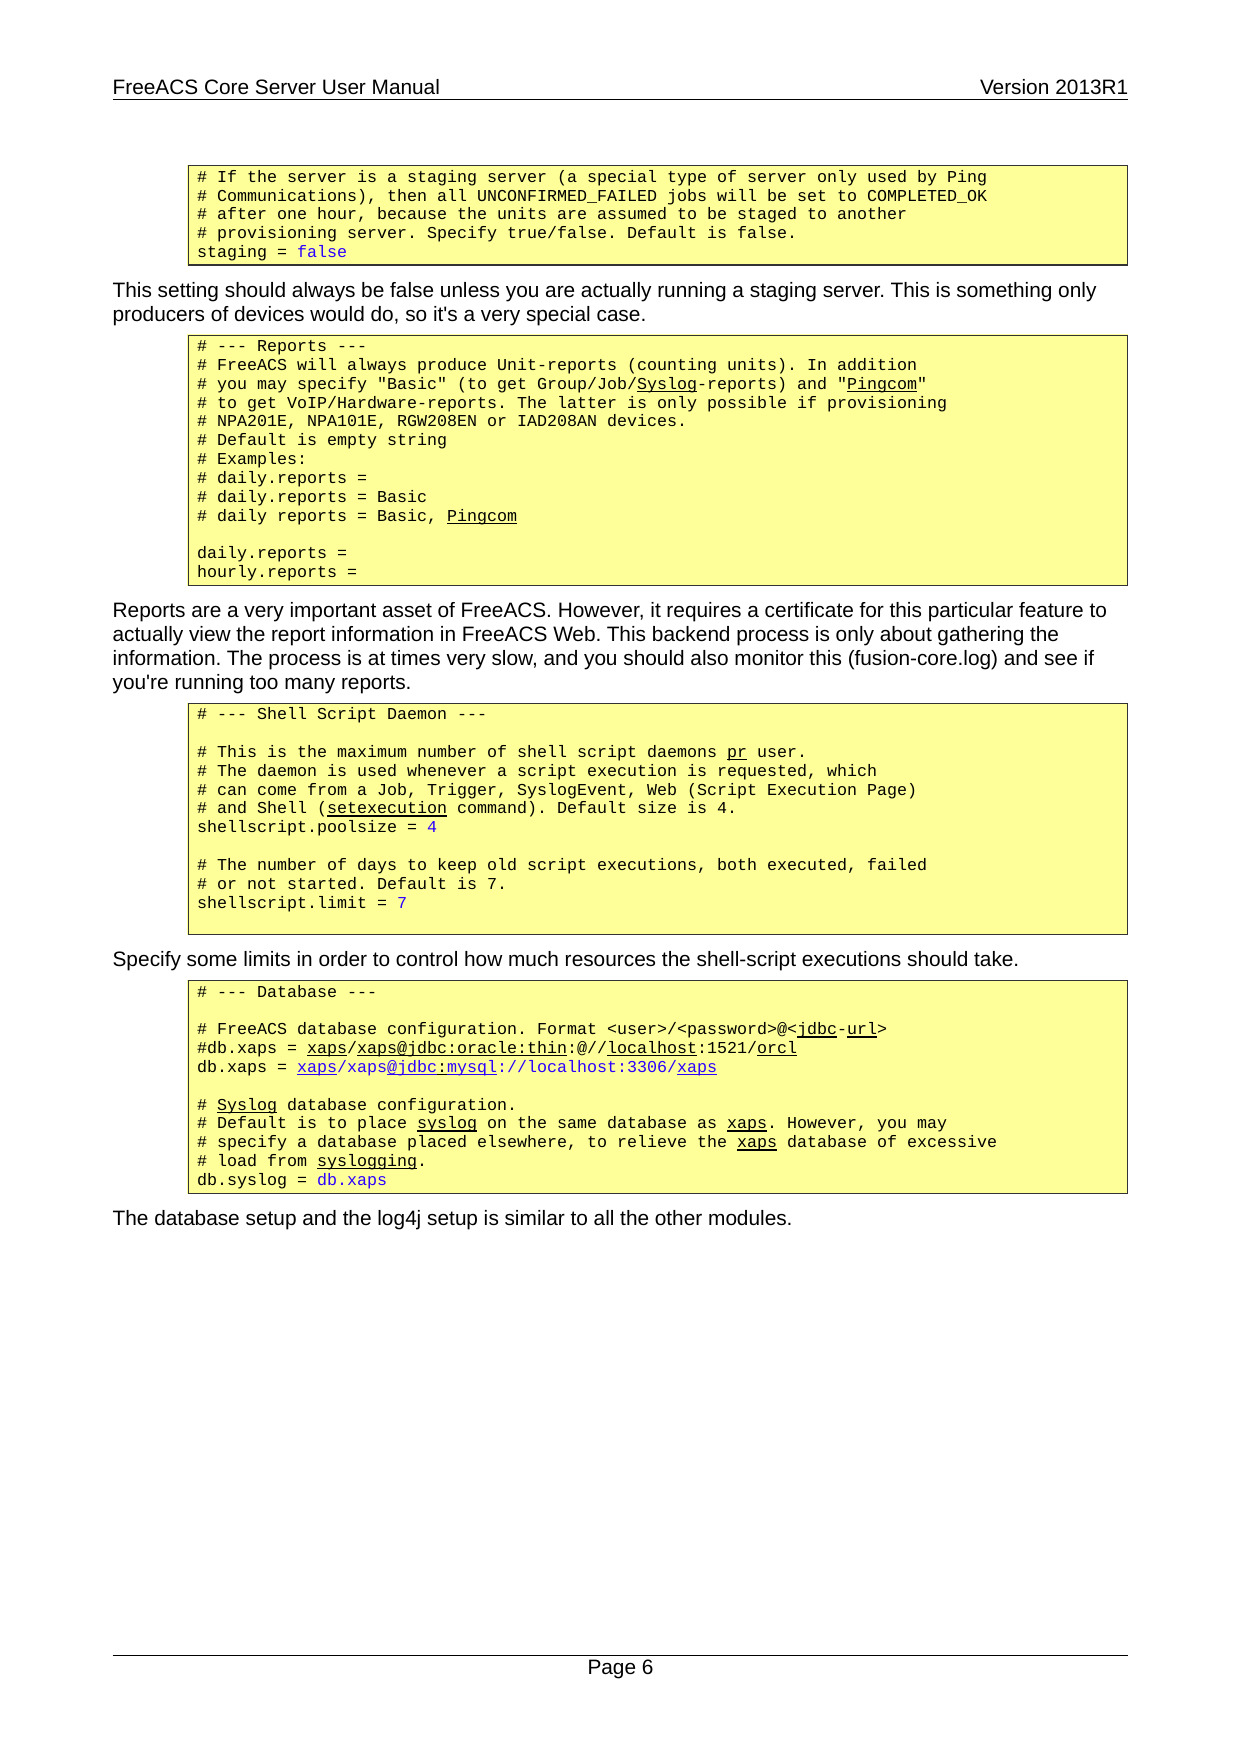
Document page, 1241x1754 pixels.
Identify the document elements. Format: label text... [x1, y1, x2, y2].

text This setting should always be false unless you are actually running a staging server. This is something only producers of devices would do, so it's a very special case. [112, 278, 1128, 326]
text Reports are a very important asset of FreeACS. However, it requires a certificate for this particular feature to actually view the report information in FreeACS Web. This backend process is only about gathering the information. The process is at times very slow, and you should also monitor this (fusion-core.log) and see if you're running too many reports. [112, 598, 1128, 694]
text # The daemon is used whenever a script execution is requested, which [189, 759, 1127, 778]
text # daily reports = Basic, Pingcom [189, 504, 1127, 523]
text # to get VoIP/Hardware-reports. The latter is only possible if provisioning [189, 391, 1127, 410]
text db.syslog = db.xaps [189, 1168, 1127, 1193]
text # NPA201E, NPA101E, RGW208EN or IAD208AN devices. [189, 410, 1127, 429]
text # --- Shell Script Daemon --- [189, 704, 1127, 721]
text # provisioning server. Specify true/false. Default is false. [189, 222, 1127, 241]
text # FreeACS will always produce Unit-reports (counting units). In addition [189, 353, 1127, 372]
text # Default is to place syslog on the same database as xaps. However, you may [189, 1112, 1127, 1131]
text # and Shell (setexecution command). Default size is 4. [189, 797, 1127, 816]
text # specify a database placed elsewhere, to relieve the xaps database of excessive [189, 1131, 1127, 1150]
text # load from syslogging. [189, 1150, 1127, 1168]
text # daily.reports = [189, 466, 1127, 485]
text daily.reports = [189, 542, 1127, 561]
text # The number of days to keep old script executions, both executed, failed [189, 853, 1127, 872]
text # after one hour, because the units are assumed to be staged to another [189, 203, 1127, 222]
text Specify some limits in order to control how much resources the shell-script executions should take. [112, 947, 1128, 971]
text # Examples: [189, 448, 1127, 466]
text shellscript.poolsize = 4 [189, 816, 1127, 834]
text The database setup and the log4j setup is similar to all the other modules. [112, 1206, 1128, 1229]
text hourly.reports = [189, 561, 1127, 585]
text # can come from a Job, Trigger, SyslogEvent, Web (Script Execution Page) [189, 778, 1127, 797]
text # or not started. Default is 7. [189, 872, 1127, 891]
text # Communications), then all UNCONFIRMED_FAILED jobs will be set to COMPLETED_OK [189, 184, 1127, 203]
text # If the server is a staging server (a special type of server only used by Ping [189, 166, 1127, 184]
text # --- Reports --- [189, 336, 1127, 353]
text # Default is empty string [189, 429, 1127, 448]
text # Syslog database configuration. [189, 1093, 1127, 1112]
text shellscript.limit = 7 [189, 891, 1127, 910]
text staging = false [189, 241, 1127, 264]
text # daily.reports = Basic [189, 485, 1127, 504]
text # FreeACS database configuration. Format <user>/<password>@<jdbc-url> [189, 1018, 1127, 1037]
text #db.xaps = xaps/xaps@jdbc:oracle:thin:@//localhost:1521/orcl [189, 1037, 1127, 1055]
text db.xaps = xaps/xaps@jdbc:mysql://localhost:3306/xaps [189, 1055, 1127, 1074]
text # --- Database --- [189, 981, 1127, 999]
text # you may specify "Basic" (to get Group/Job/Syslog-reports) and "Pingcom" [189, 372, 1127, 391]
text # This is the maximum number of shell script daemons pr user. [189, 740, 1127, 759]
